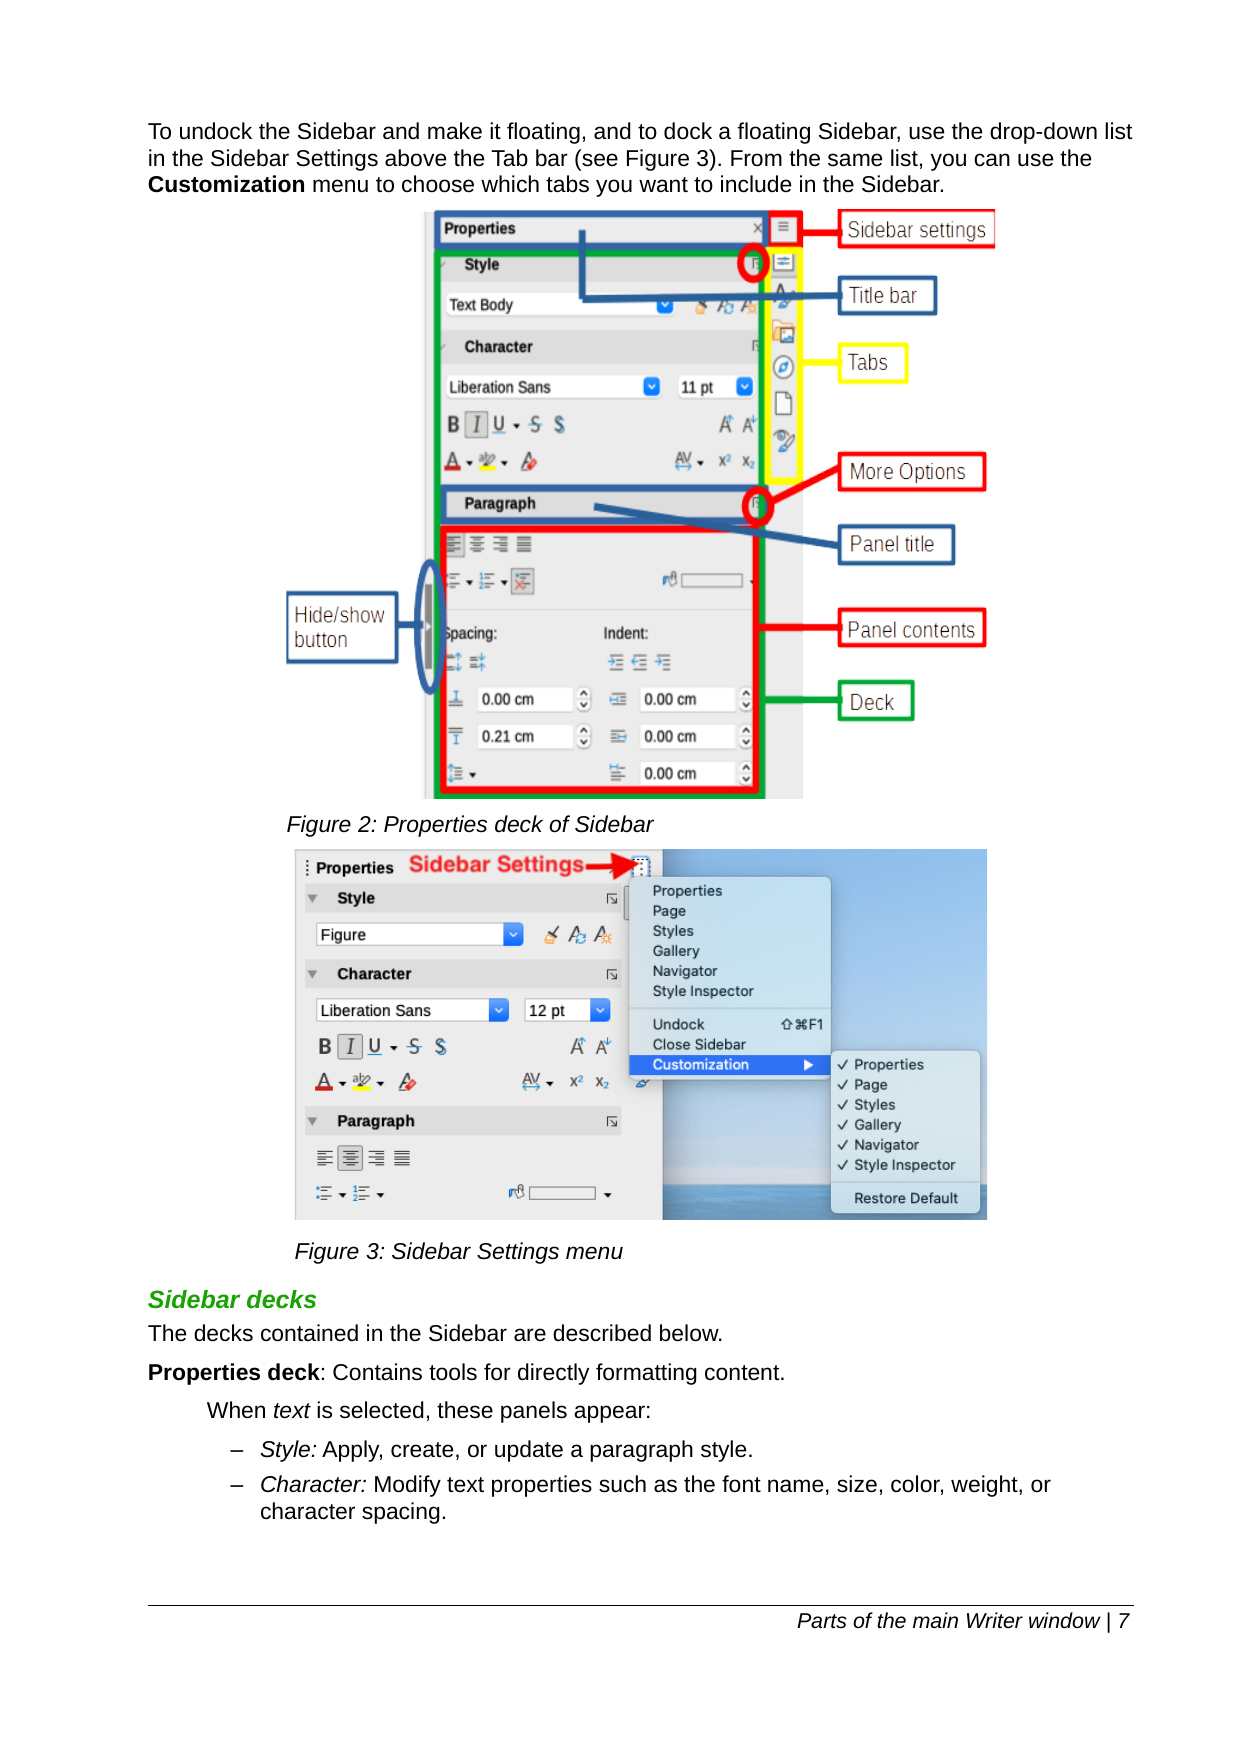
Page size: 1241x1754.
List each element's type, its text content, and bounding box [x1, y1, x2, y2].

text Figure 3: Sidebar Settings menu [294, 1238, 987, 1264]
list Character: Modify text properties such as the font name, size, color, weight, or character spacing. [230, 1471, 1134, 1524]
text To undock the Sidebar and make it floating, and to dock a floating Sidebar, use the drop-down list in the Sidebar Settings above the Tab bar (see Figure 3). From the same list, you can use the Customization menu to choose which tabs you want to include in the Sidebar. [148, 118, 1134, 197]
subtitle Sidebar decks [148, 1285, 1134, 1314]
list Style: Apply, create, or update a paragraph style. [230, 1436, 1134, 1462]
text Properties deck: Contains tools for directly formatting content. [148, 1358, 1134, 1385]
text When text is selected, these panels appear: [207, 1397, 1134, 1424]
list The decks contained in the Sidebar are described below. [148, 1319, 1134, 1346]
text Figure 2: Properties deck of Sidebar [286, 811, 995, 837]
picture [294, 849, 988, 1220]
picture [286, 209, 996, 799]
